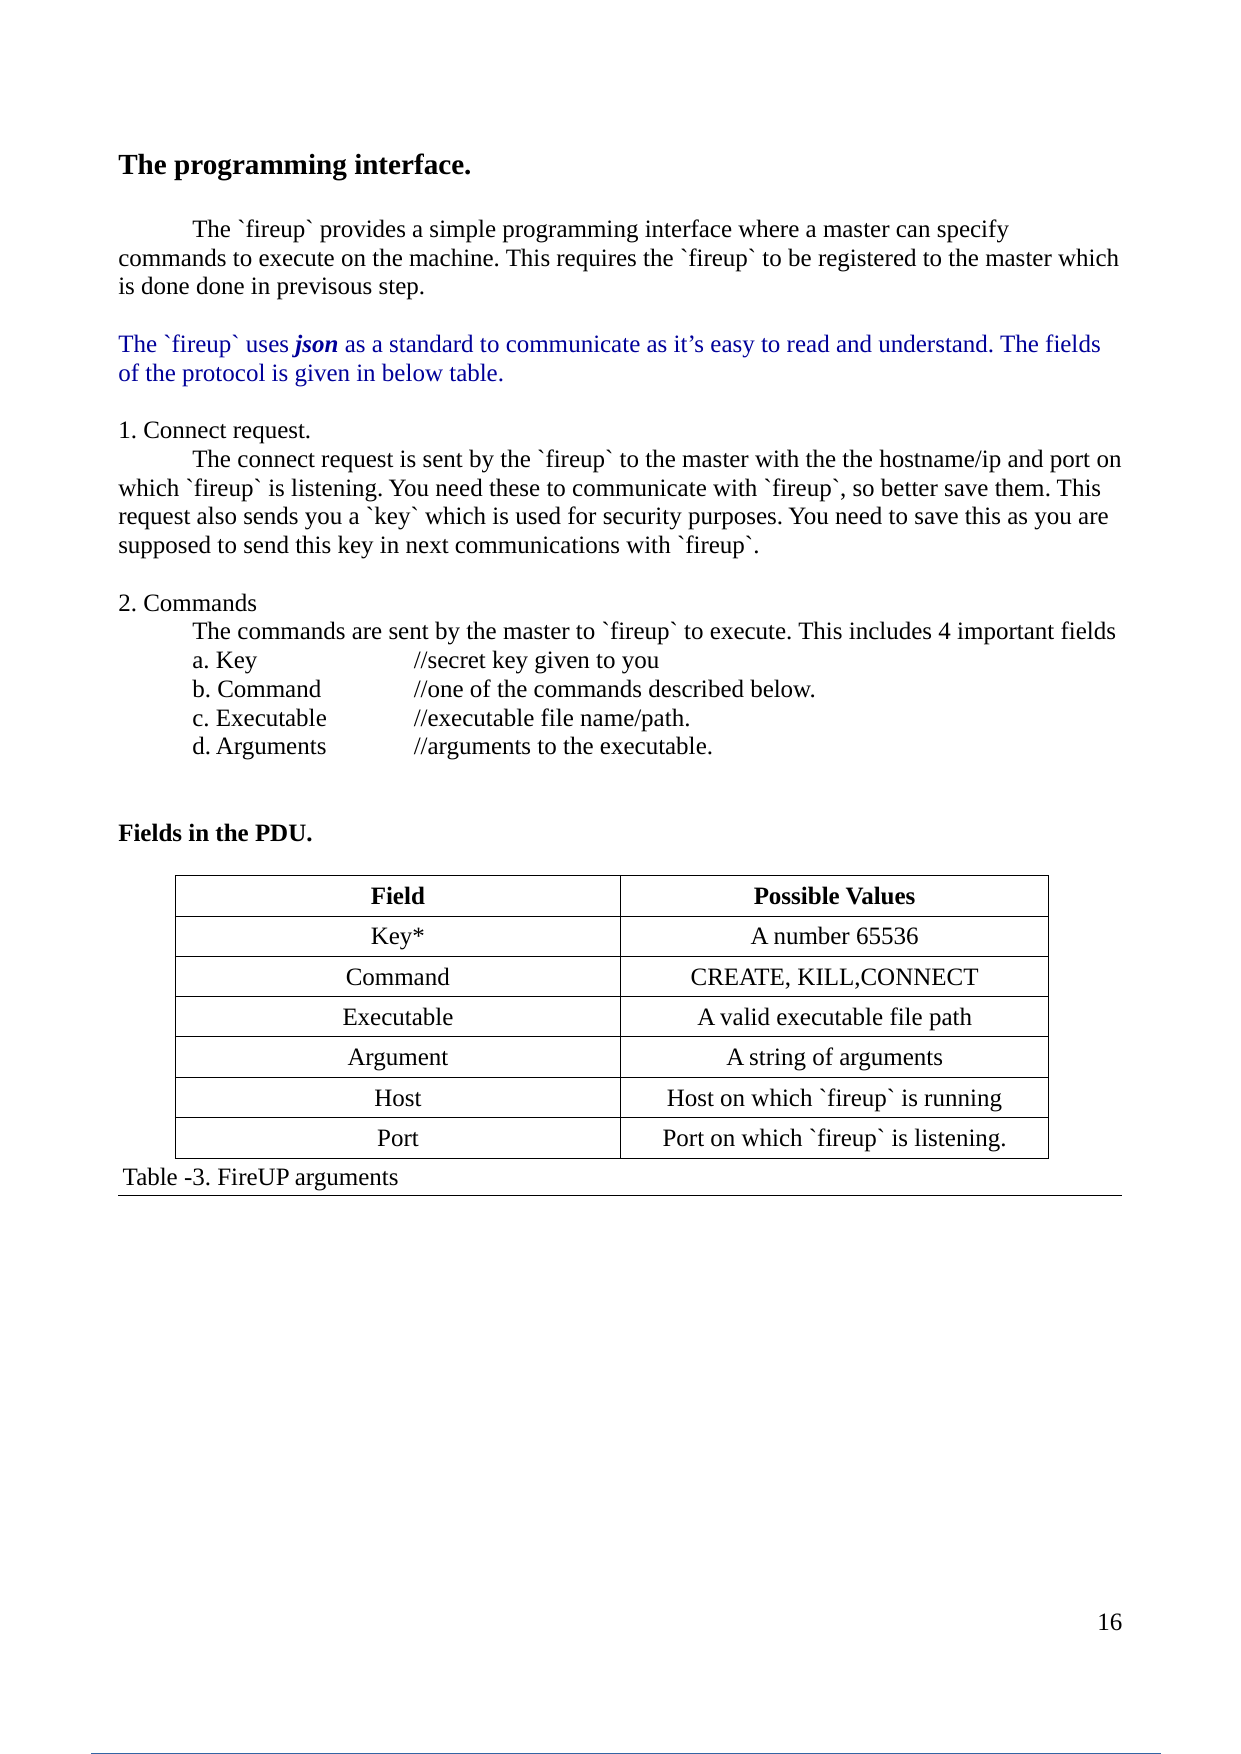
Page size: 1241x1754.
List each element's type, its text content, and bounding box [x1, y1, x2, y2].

table_cell Host on which `fireup` is running [621, 1078, 1048, 1117]
table_cell Port [176, 1118, 620, 1157]
table_cell CREATE, KILL,CONNECT [621, 957, 1048, 996]
table_header Possible Values [621, 876, 1048, 916]
text 2. Commands [118, 588, 1122, 616]
table_cell A number 65536 [621, 917, 1048, 956]
text The programming interface. [118, 147, 1122, 180]
text d. Arguments //arguments to the executable. [118, 731, 1122, 760]
table_cell Port on which `fireup` is listening. [621, 1118, 1048, 1157]
text Table -3. FireUP arguments [118, 1157, 1122, 1195]
text 1. Connect request. [118, 415, 1122, 444]
table_cell Executable [176, 997, 620, 1036]
text The `fireup` uses json as a standard to communicate as it’s easy to read and understand. The fields of the protocol is given in below table. [118, 329, 1122, 386]
text The `fireup` provides a simple programming interface where a master can specify commands to execute on the machine. This requires the `fireup` to be registered to the master which is done done in previsous step. [118, 214, 1122, 300]
table_cell Host [176, 1078, 620, 1117]
table_cell A string of arguments [621, 1037, 1048, 1077]
text The commands are sent by the master to `fireup` to execute. This includes 4 important fields [118, 616, 1122, 645]
table_cell Key* [176, 917, 620, 956]
text The connect request is sent by the `fireup` to the master with the the hostname/ip and port on which `fireup` is listening. You need these to communicate with `fireup`, so better save them. This request also sends you a `key` which is used for security purposes. You need to save this as you are supposed to send this key in next communications with `fireup`. [118, 444, 1122, 559]
text b. Command //one of the commands described below. [118, 674, 1122, 703]
text Fields in the PDU. [118, 818, 1122, 846]
table_cell Command [176, 957, 620, 996]
text c. Executable //executable file name/path. [118, 703, 1122, 731]
text a. Key //secret key given to you [118, 645, 1122, 674]
table_header Field [176, 876, 620, 916]
table_cell Argument [176, 1037, 620, 1077]
table_cell A valid executable file path [621, 997, 1048, 1036]
